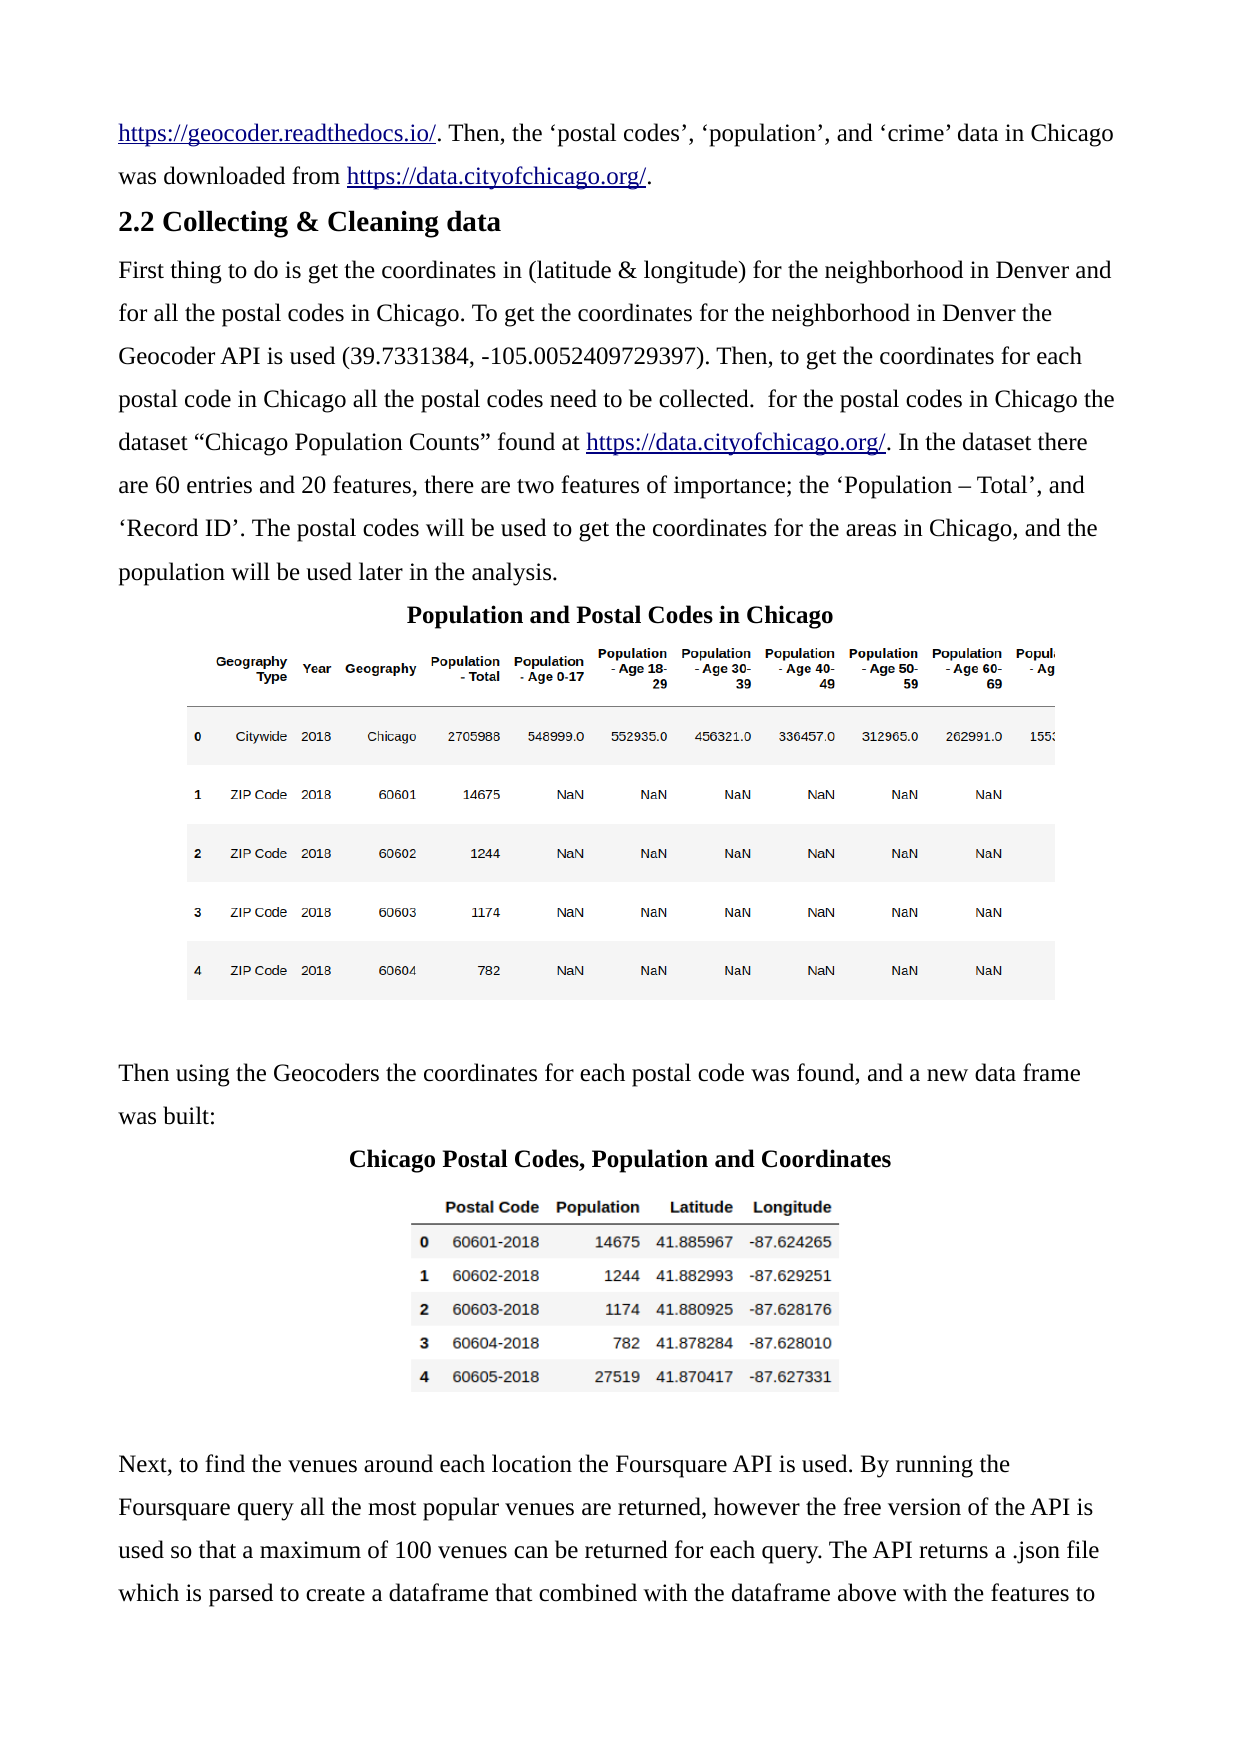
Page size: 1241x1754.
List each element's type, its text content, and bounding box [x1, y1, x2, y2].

text https://geocoder.readthedocs.io/. Then, the ‘postal codes’, ‘population’, and ‘crime’ data in Chicago was downloaded from https://data.cityofchicago.org/. [118, 118, 1122, 190]
text 2.2 Collecting & Cleaning data [118, 204, 1122, 238]
picture [409, 1192, 840, 1392]
picture [182, 642, 1058, 1001]
text Then using the Geocoders the coordinates for each postal code was found, and a new data frame was built: [118, 1058, 1122, 1130]
text Population and Postal Codes in Chicago [118, 600, 1122, 628]
text First thing to do is get the coordinates in (latitude & longitude) for the neighborhood in Denver and for all the postal codes in Chicago. To get the coordinates for the neighborhood in Denver the Geocoder API is used (39.7331384, -105.0052409729397). Then, to get the coordinates for each postal code in Chicago all the postal codes need to be collected. for the postal codes in Chicago the dataset “Chicago Population Counts” found at https://data.cityofchicago.org/. In the dataset there are 60 entries and 20 features, there are two features of importance; the ‘Population – Total’, and ‘Record ID’. The postal codes will be used to get the coordinates for the areas in Chicago, and the population will be used later in the analysis. [118, 255, 1122, 585]
text Next, to find the venues around each location the Foursquare API is used. By running the Foursquare query all the most popular venues are returned, however the free version of the API is used so that a maximum of 100 venues can be returned for each query. The API returns a .json file which is parsed to create a dataframe that combined with the dataframe above with the features to [118, 1449, 1122, 1607]
text Chicago Postal Codes, Population and Coordinates [118, 1144, 1122, 1173]
